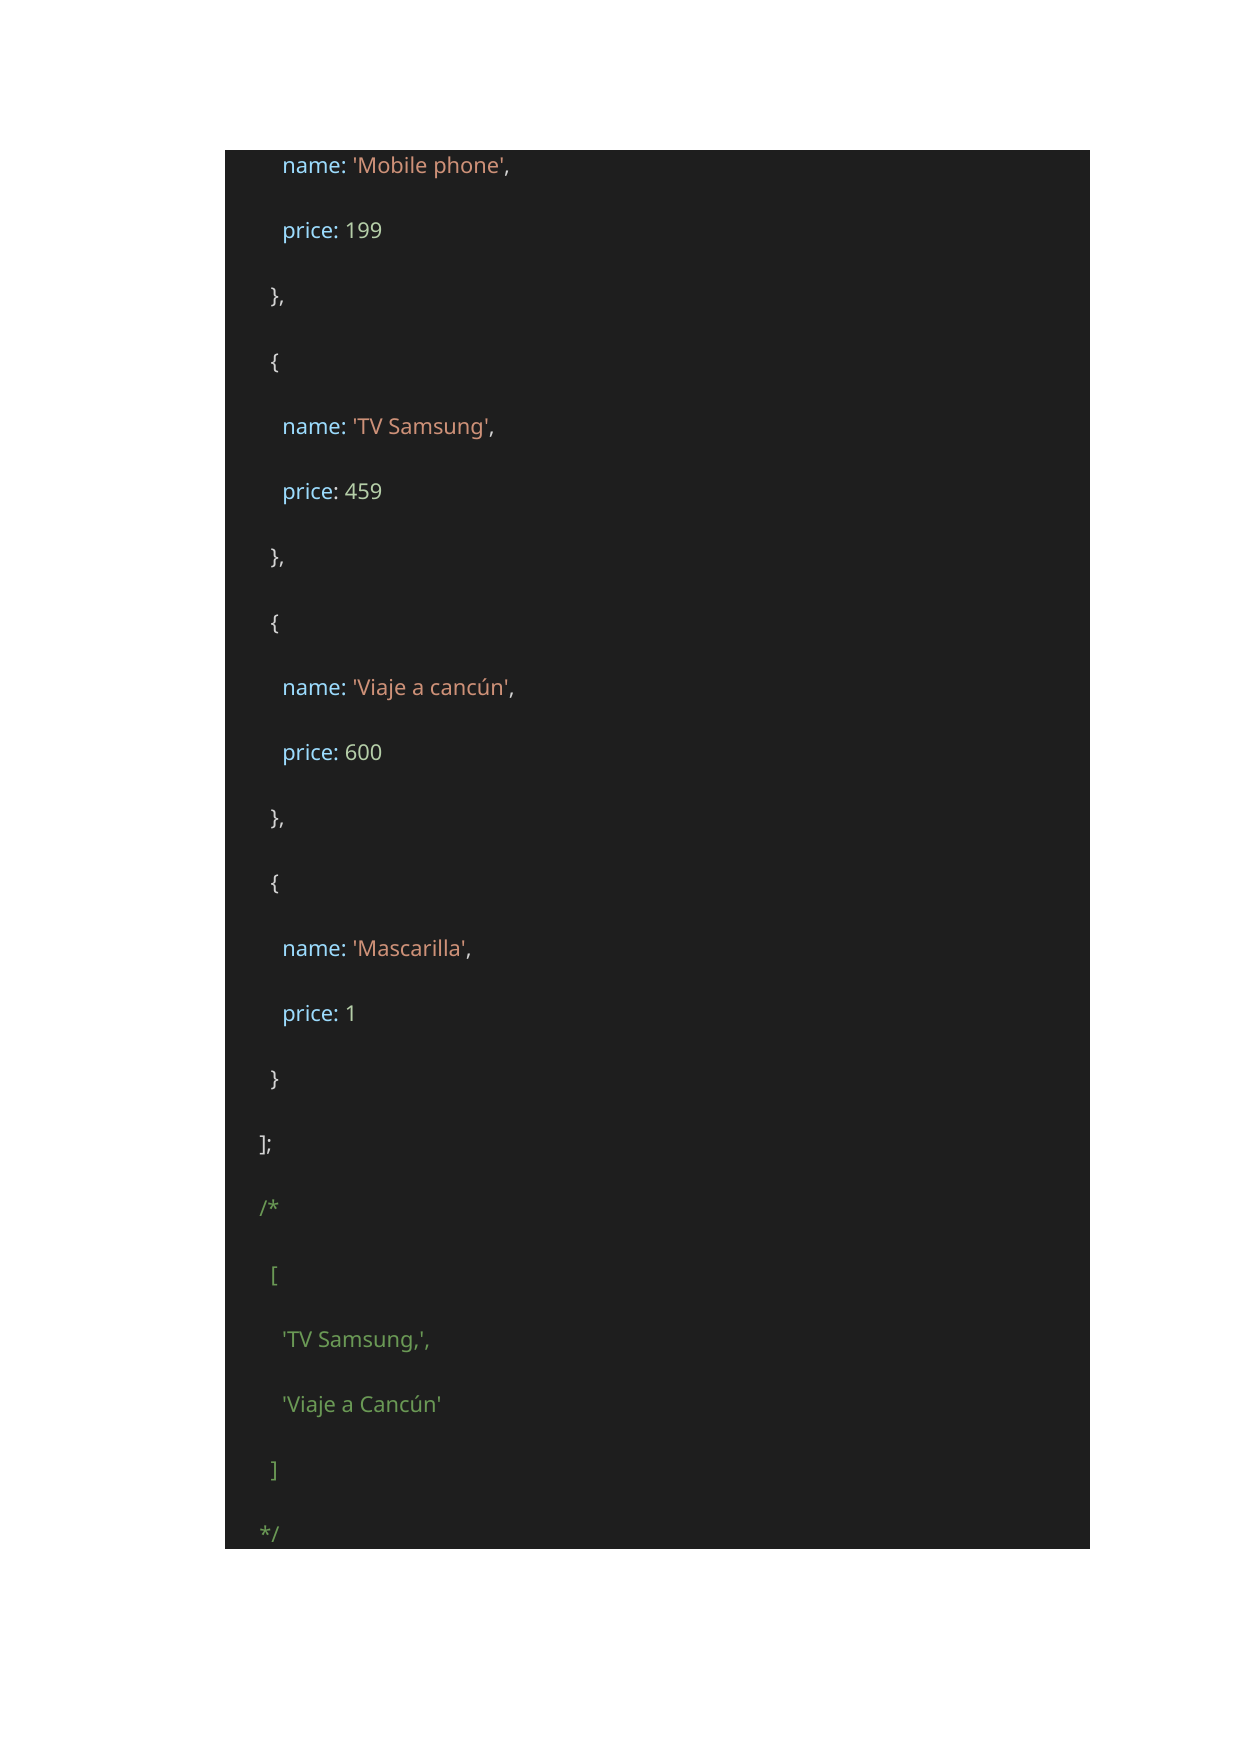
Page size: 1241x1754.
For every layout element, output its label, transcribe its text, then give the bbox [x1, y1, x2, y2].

text }, [225, 280, 1090, 310]
text [ [225, 1258, 1090, 1288]
text } [225, 1063, 1090, 1093]
text /* [225, 1193, 1090, 1223]
text { [225, 867, 1090, 897]
text price: 199 [225, 215, 1090, 245]
text price: 1 [225, 998, 1090, 1027]
text }, [225, 802, 1090, 832]
text 'TV Samsung,', [225, 1324, 1090, 1353]
text */ [225, 1519, 1090, 1549]
text { [225, 346, 1090, 375]
text name: 'Mascarilla', [225, 932, 1090, 962]
text ] [225, 1454, 1090, 1484]
text name: 'Mobile phone', [225, 150, 1090, 180]
text price: 600 [225, 737, 1090, 767]
text ]; [225, 1128, 1090, 1158]
text 'Viaje a Cancún' [225, 1389, 1090, 1419]
text name: 'TV Samsung', [225, 411, 1090, 441]
text price: 459 [225, 476, 1090, 506]
text name: 'Viaje a cancún', [225, 672, 1090, 701]
text }, [225, 541, 1090, 571]
text { [225, 606, 1090, 636]
